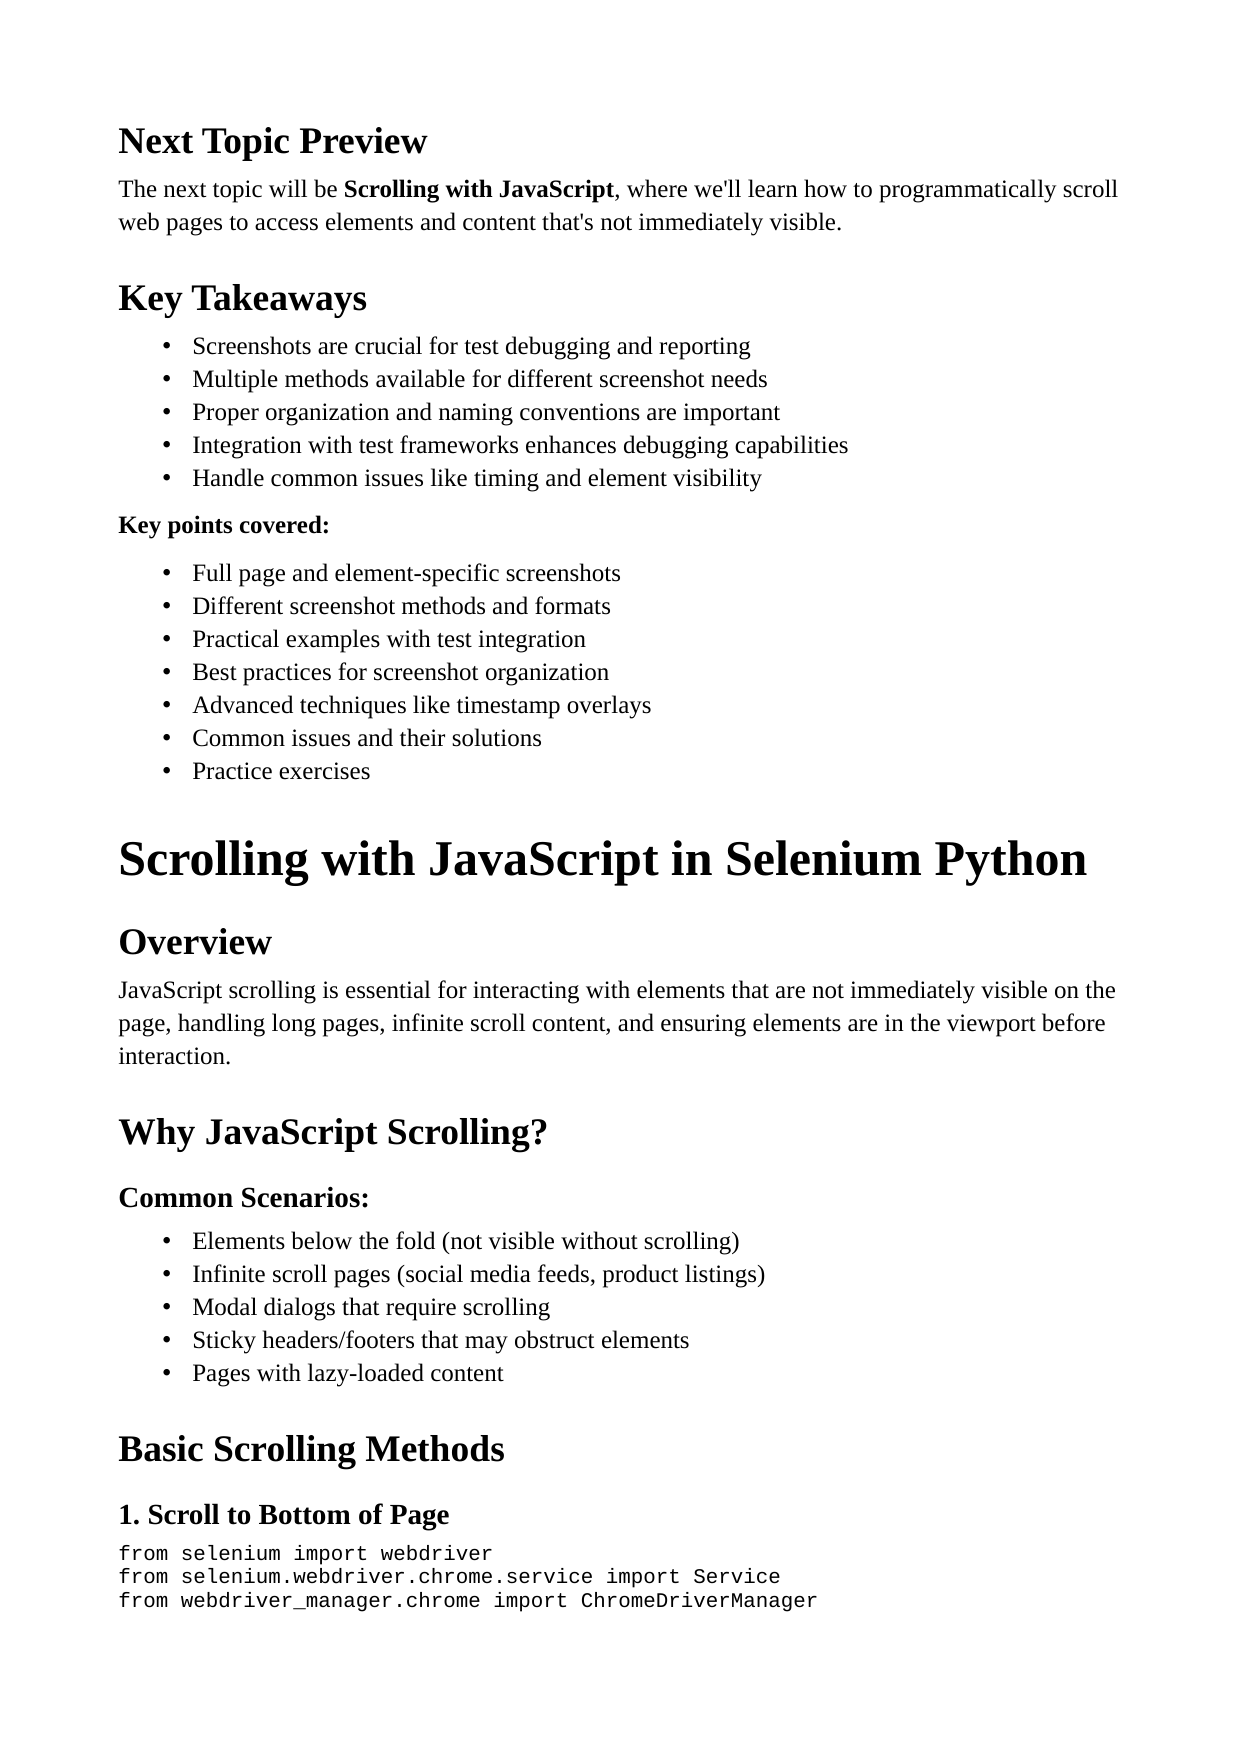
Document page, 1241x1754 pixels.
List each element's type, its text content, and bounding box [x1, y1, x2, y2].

list Pages with lazy-loaded content [162, 1358, 1122, 1387]
list Best practices for screenshot organization [162, 657, 1122, 686]
list Different screenshot methods and formats [162, 591, 1122, 620]
list Sticky headers/footers that may obstruct elements [162, 1325, 1122, 1354]
text from webdriver_manager.chrome import ChromeDriverManager [118, 1590, 1122, 1614]
list Practice exercises [162, 756, 1122, 785]
list Screenshots are crucial for test debugging and reporting [162, 331, 1122, 359]
text The next topic will be Scrolling with JavaScript, where we'll learn how to programmatically scroll web pages to access elements and content that's not immediately visible. [118, 174, 1122, 236]
subtitle Common Scenarios: [118, 1180, 1122, 1213]
text JavaScript scrolling is essential for interacting with elements that are not immediately visible on the page, handling long pages, infinite scroll content, and ensuring elements are in the viewport before interaction. [118, 975, 1122, 1070]
list Modal dialogs that require scrolling [162, 1292, 1122, 1321]
subtitle Why JavaScript Scrolling? [118, 1110, 1122, 1153]
list Elements below the fold (not visible without scrolling) [162, 1226, 1122, 1255]
subtitle Next Topic Preview [118, 118, 1122, 161]
subtitle Overview [118, 920, 1122, 963]
list Full page and element-specific screenshots [162, 558, 1122, 587]
list Proper organization and naming conventions are important [162, 397, 1122, 426]
subtitle 1. Scroll to Bottom of Page [118, 1497, 1122, 1530]
list Integration with test frameworks enhances debugging capabilities [162, 430, 1122, 459]
subtitle Key Takeaways [118, 275, 1122, 318]
subtitle Basic Scrolling Methods [118, 1427, 1122, 1470]
list Infinite scroll pages (social media feeds, product listings) [162, 1259, 1122, 1288]
text from selenium.webdriver.chrome.service import Service [118, 1566, 1122, 1590]
subtitle Scrolling with JavaScript in Selenium Python [118, 829, 1122, 886]
list Handle common issues like timing and element visibility [162, 463, 1122, 492]
list Practical examples with test integration [162, 624, 1122, 653]
text from selenium import webdriver [118, 1543, 1122, 1566]
list Multiple methods available for different screenshot needs [162, 364, 1122, 393]
list Common issues and their solutions [162, 723, 1122, 752]
text Key points covered: [118, 511, 1122, 539]
list Advanced techniques like timestamp overlays [162, 690, 1122, 719]
